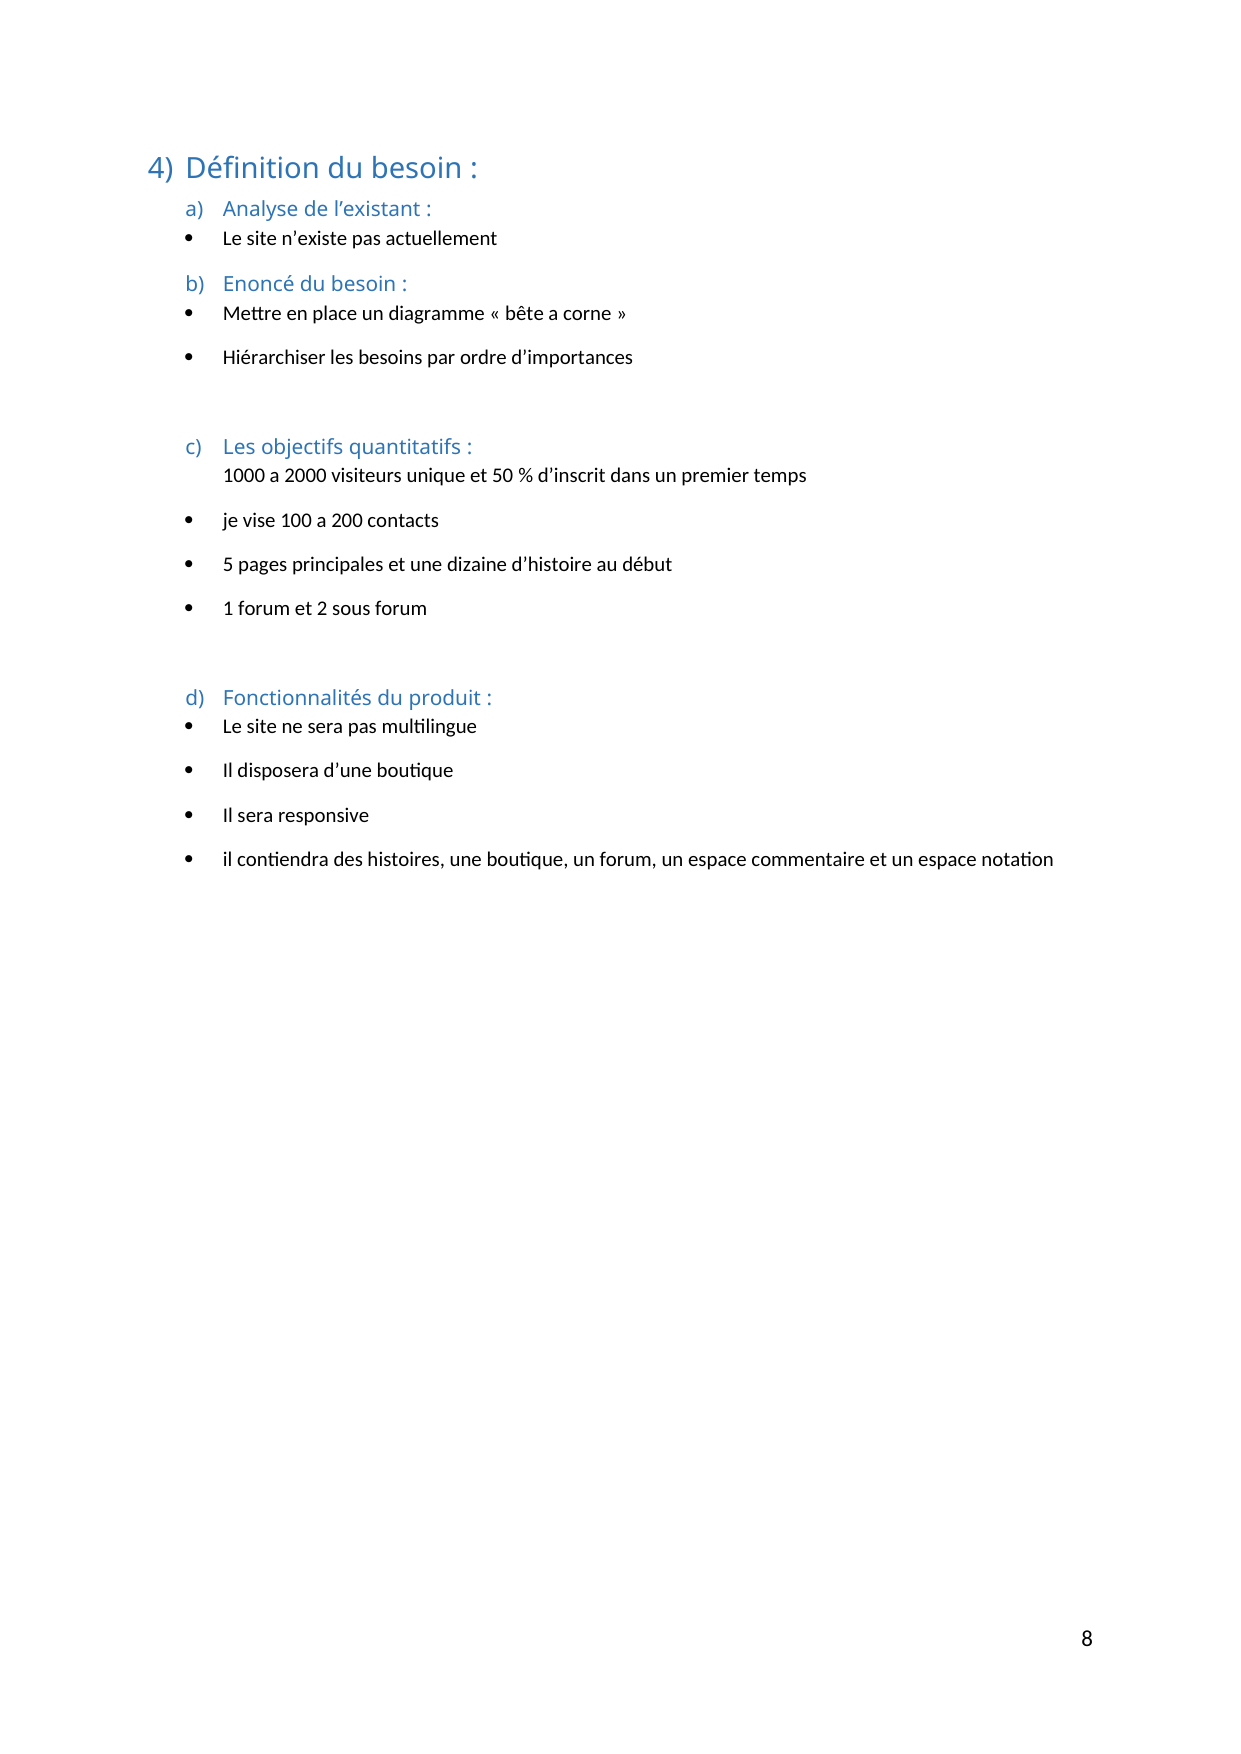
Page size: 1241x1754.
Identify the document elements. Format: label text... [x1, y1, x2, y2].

subtitle Définition du besoin : [148, 148, 1093, 187]
list 5 pages principales et une dizaine d’histoire au début [185, 551, 1093, 576]
list Le site ne sera pas multilingue [185, 714, 1093, 739]
list Mettre en place un diagramme « bête a corne » [185, 300, 1093, 325]
subtitle Les objectifs quantitatifs : [185, 432, 1093, 461]
list il contiendra des histoires, une boutique, un forum, un espace commentaire et un espace notation [185, 846, 1093, 871]
subtitle Analyse de l’existant : [185, 194, 1093, 223]
subtitle Enoncé du besoin : [185, 269, 1093, 298]
list Il sera responsive [185, 802, 1093, 827]
list Le site n’existe pas actuellement [185, 225, 1093, 251]
list 1000 a 2000 visiteurs unique et 50 % d’inscrit dans un premier temps [223, 463, 1093, 488]
list Il disposera d’une boutique [185, 758, 1093, 783]
subtitle Fonctionnalités du produit : [185, 683, 1093, 711]
list Hiérarchiser les besoins par ordre d’importances [185, 344, 1093, 369]
list je vise 100 a 200 contacts [185, 507, 1093, 532]
list 1 forum et 2 sous forum [185, 595, 1093, 620]
